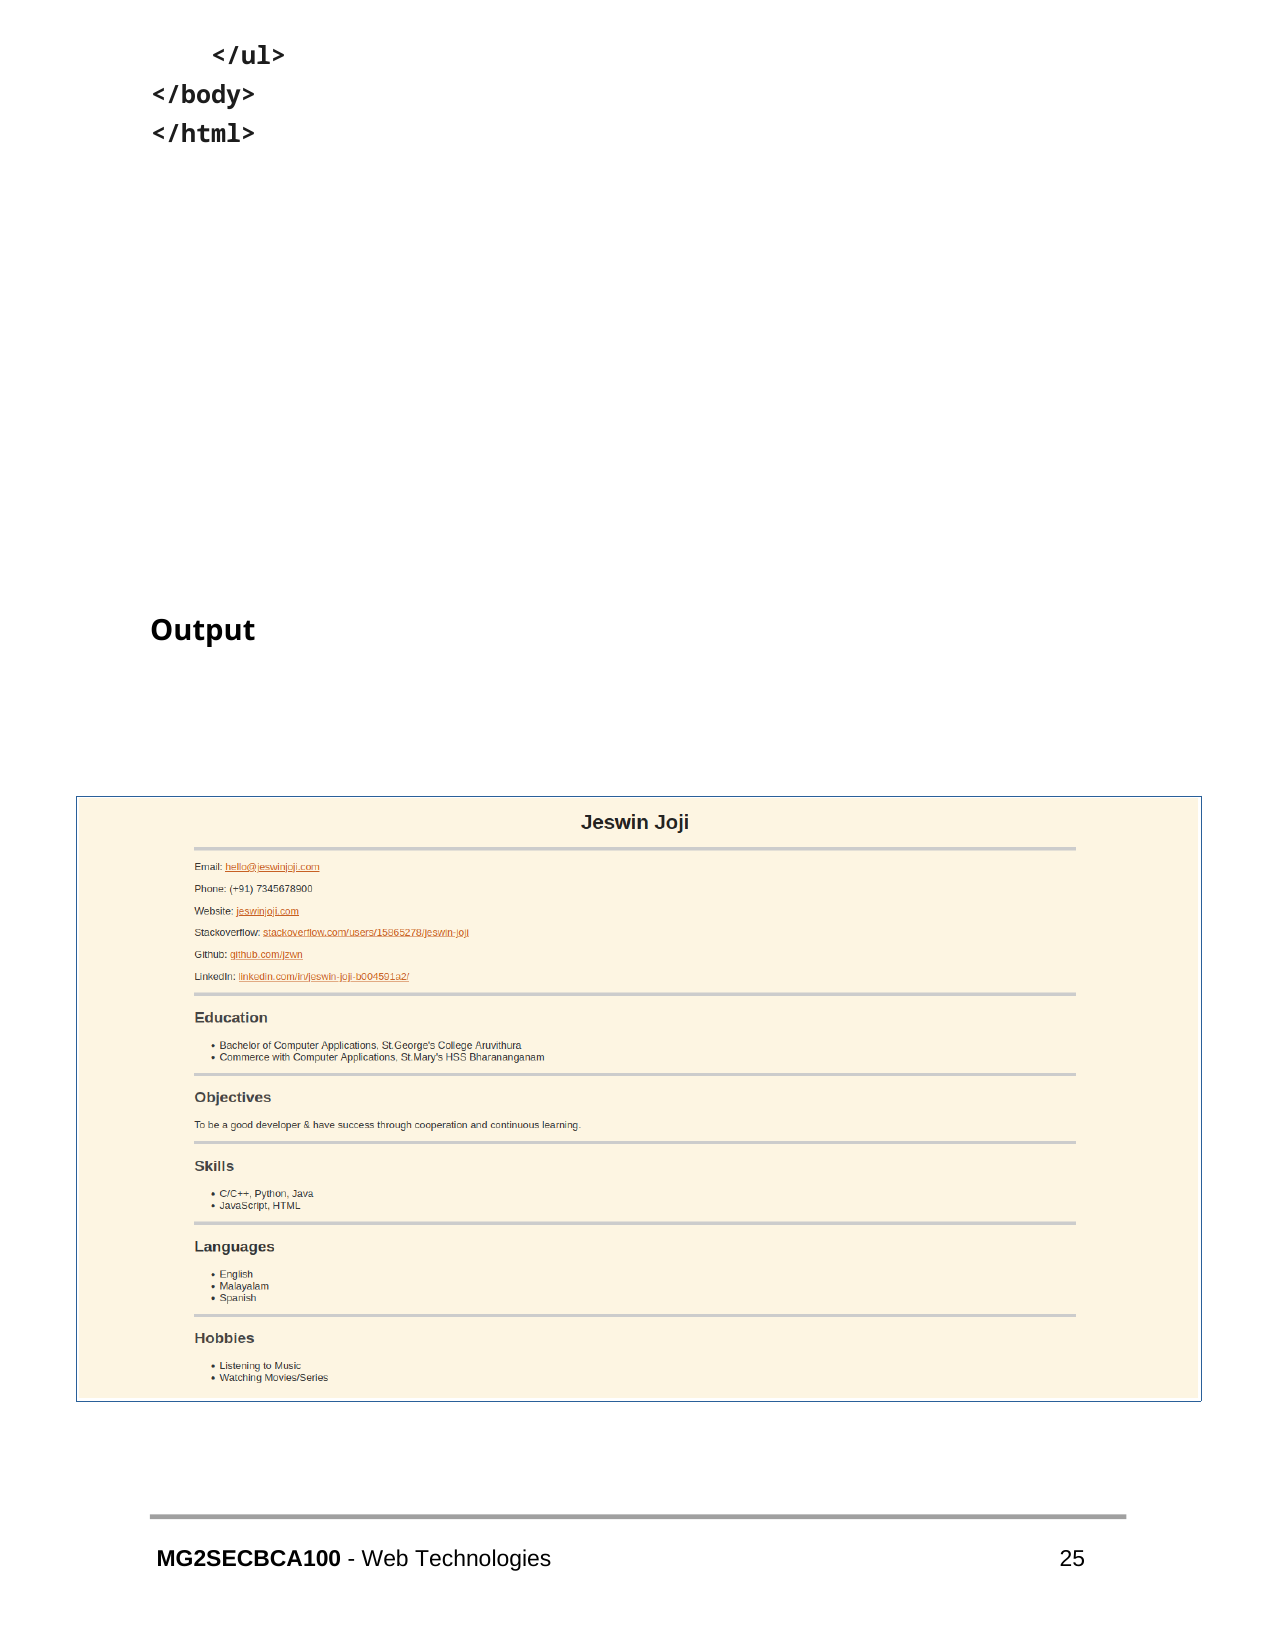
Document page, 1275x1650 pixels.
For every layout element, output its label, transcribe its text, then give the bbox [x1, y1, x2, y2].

table_header </ul> </body> </html> [140, 38, 1114, 193]
picture [78, 798, 1198, 1398]
text Output [150, 609, 1125, 649]
